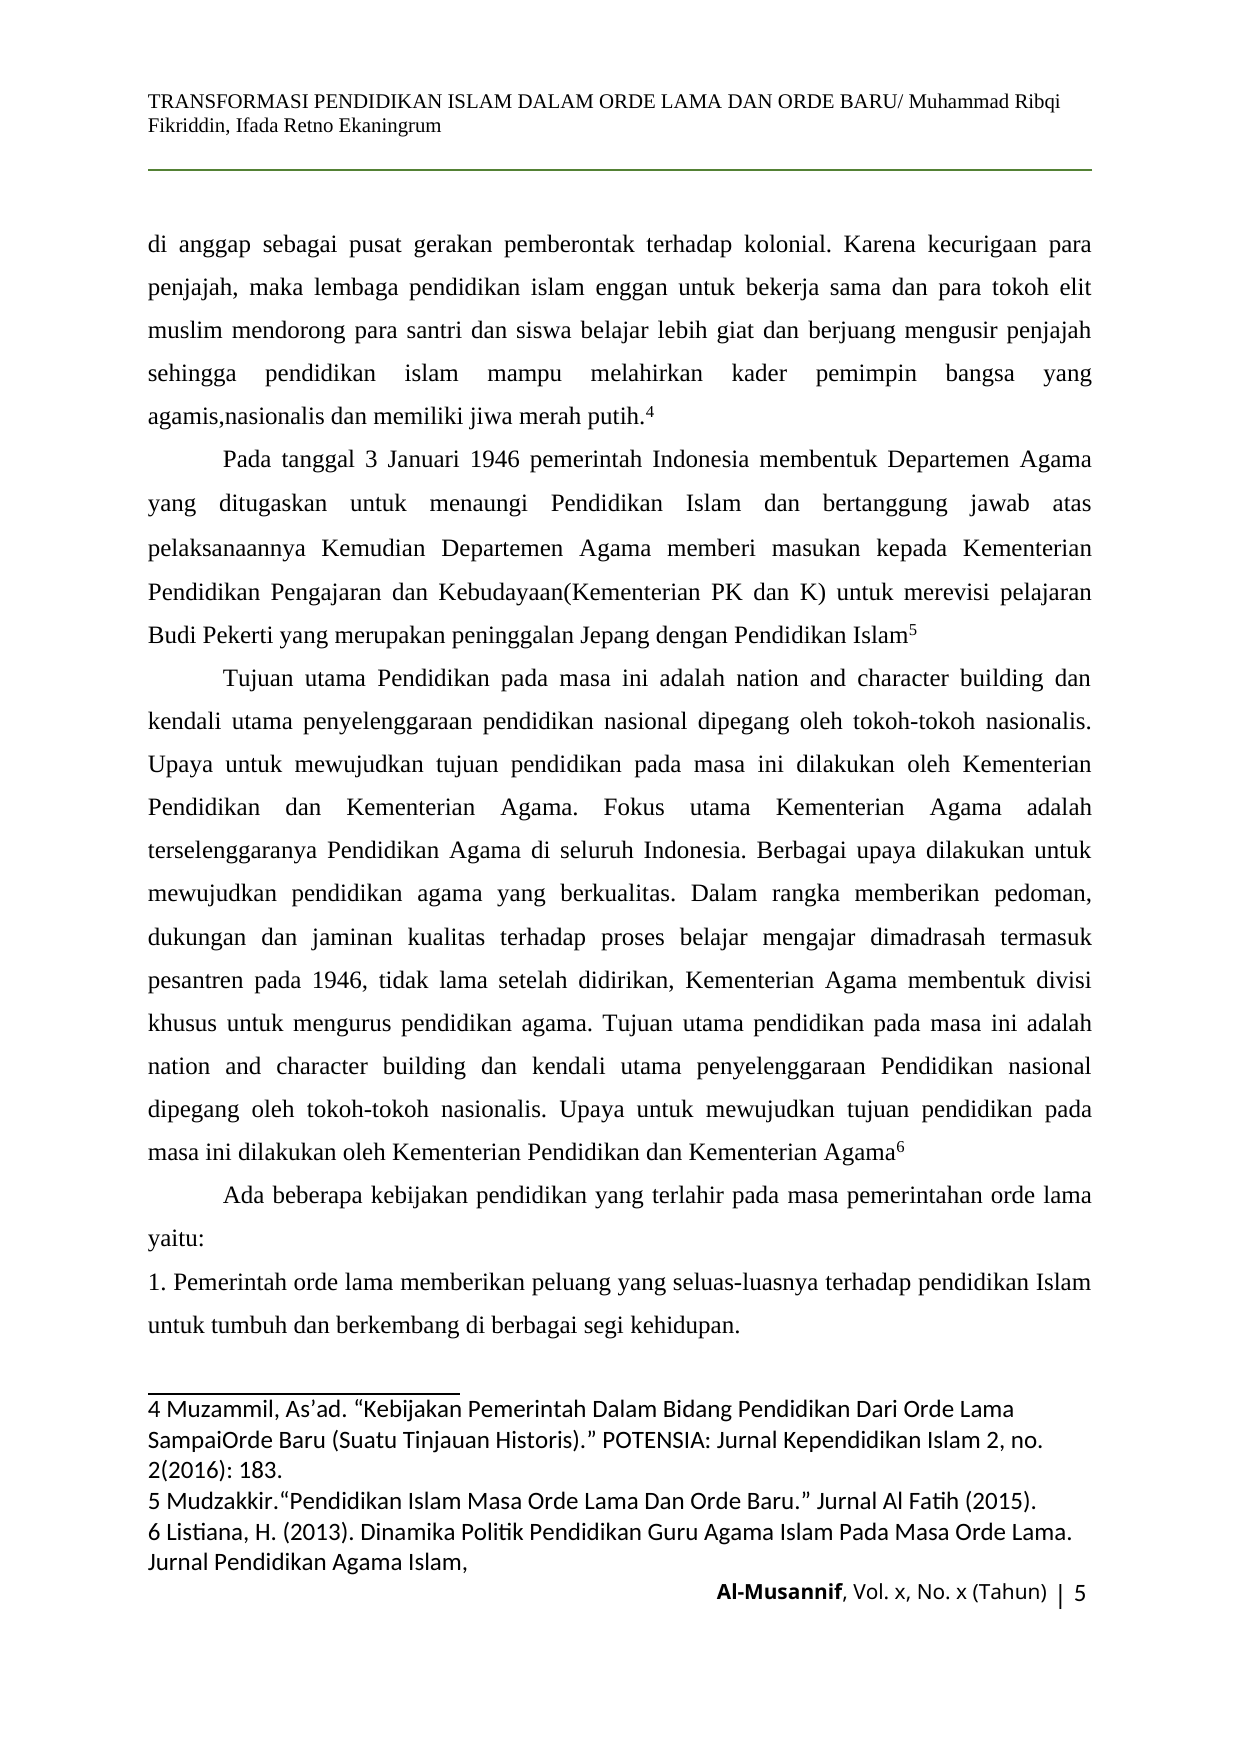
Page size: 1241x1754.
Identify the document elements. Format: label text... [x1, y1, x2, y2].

text Muzammil, As’ad. “Kebijakan Pemerintah Dalam Bidang Pendidikan Dari Orde Lama [148, 1394, 1092, 1424]
subtitle Pada tanggal 3 Januari 1946 pemerintah Indonesia membentuk Departemen Agama yang ditugaskan untuk menaungi Pendidikan Islam dan bertanggung jawab atas pelaksanaannya Kemudian Departemen Agama memberi masukan kepada Kementerian Pendidikan Pengajaran dan Kebudayaan(Kementerian PK dan K) untuk merevisi pelajaran Budi Pekerti yang merupakan peninggalan Jepang dengan Pendidikan Islam [148, 444, 1092, 648]
text 2(2016): 183. [148, 1455, 1092, 1485]
subtitle di anggap sebagai pusat gerakan pemberontak terhadap kolonial. Karena kecurigaan para penjajah, maka lembaga pendidikan islam enggan untuk bekerja sama dan para tokoh elit muslim mendorong para santri dan siswa belajar lebih giat dan berjuang mengusir penjajah sehingga pendidikan islam mampu melahirkan kader pemimpin bangsa yang agamis,nasionalis dan memiliki jiwa merah putih. [148, 229, 1092, 430]
subtitle Tujuan utama Pendidikan pada masa ini adalah nation and character building dan kendali utama penyelenggaraan pendidikan nasional dipegang oleh tokoh-tokoh nasionalis. Upaya untuk mewujudkan tujuan pendidikan pada masa ini dilakukan oleh Kementerian Pendidikan dan Kementerian Agama. Fokus utama Kementerian Agama adalah terselenggaranya Pendidikan Agama di seluruh Indonesia. Berbagai upaya dilakukan untuk mewujudkan pendidikan agama yang berkualitas. Dalam rangka memberikan pedoman, dukungan dan jaminan kualitas terhadap proses belajar mengajar dimadrasah termasuk pesantren pada 1946, tidak lama setelah didirikan, Kementerian Agama membentuk divisi khusus untuk mengurus pendidikan agama. Tujuan utama pendidikan pada masa ini adalah nation and character building dan kendali utama penyelenggaraan Pendidikan nasional dipegang oleh tokoh-tokoh nasionalis. Upaya untuk mewujudkan tujuan pendidikan pada masa ini dilakukan oleh Kementerian Pendidikan dan Kementerian Agama [148, 663, 1092, 1166]
subtitle Ada beberapa kebijakan pendidikan yang terlahir pada masa pemerintahan orde lama yaitu: [148, 1180, 1092, 1252]
text Listiana, H. (2013). Dinamika Politik Pendidikan Guru Agama Islam Pada Masa Orde Lama. Jurnal Pendidikan Agama Islam, [148, 1516, 1092, 1577]
subtitle 1. Pemerintah orde lama memberikan peluang yang seluas-luasnya terhadap pendidikan Islam untuk tumbuh dan berkembang di berbagai segi kehidupan. [148, 1267, 1092, 1338]
text Mudzakkir.“Pendidikan Islam Masa Orde Lama Dan Orde Baru.” Jurnal Al Fatih (2015). [148, 1485, 1092, 1516]
text SampaiOrde Baru (Suatu Tinjauan Historis).” POTENSIA: Jurnal Kependidikan Islam 2, no. [148, 1424, 1092, 1455]
